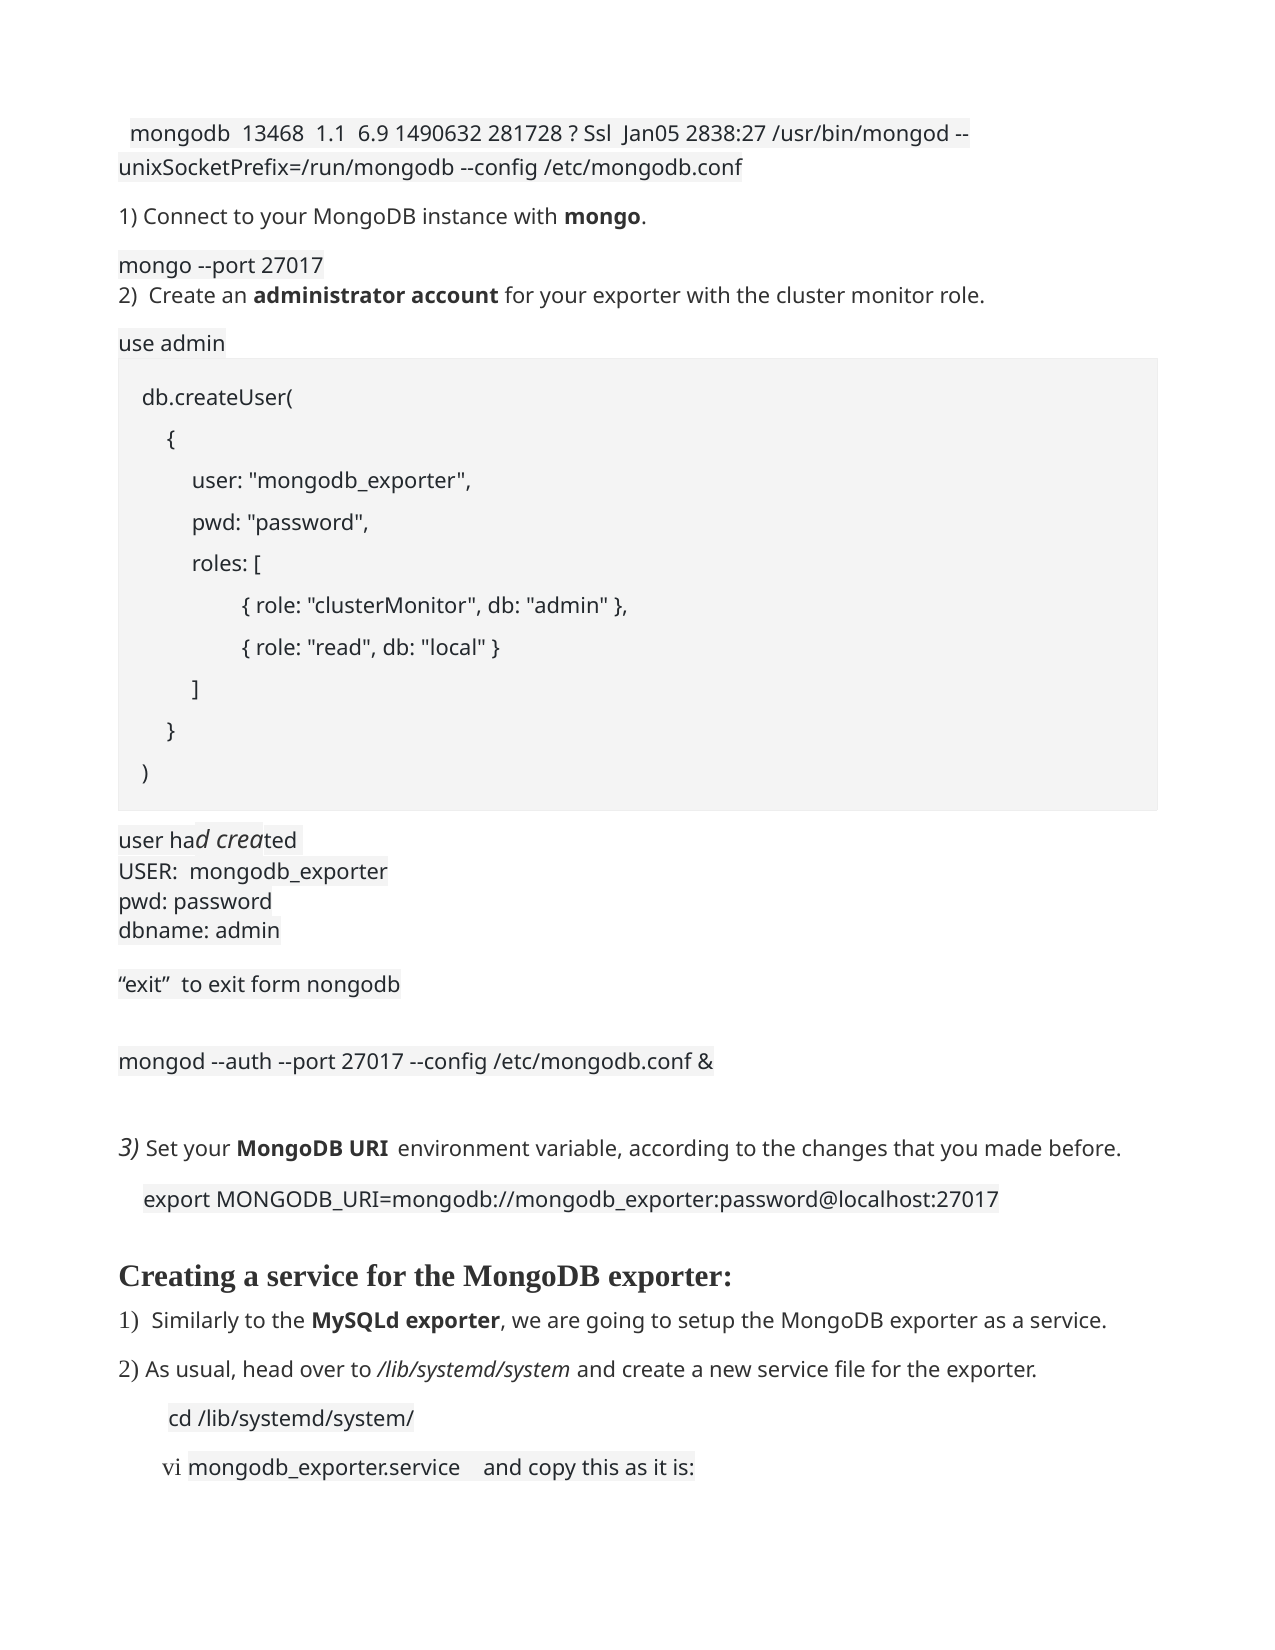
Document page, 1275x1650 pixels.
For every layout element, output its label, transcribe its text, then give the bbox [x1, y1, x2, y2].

subtitle Creating a service for the MongoDB exporter: [118, 1257, 1157, 1293]
text pwd: "password", [119, 483, 1157, 525]
text mongodb 13468 1.1 6.9 1490632 281728 ? Ssl Jan05 2838:27 /usr/bin/mongod --unixSocketPrefix=/run/mongodb --config /etc/mongodb.conf [118, 118, 1157, 182]
text 1) Connect to your MongoDB instance with mongo. [118, 201, 1157, 231]
text use admin [118, 328, 1157, 358]
text 2) As usual, head over to /lib/systemd/system and create a new service file for the exporter. [118, 1354, 1157, 1384]
text export MONGODB_URI=mongodb://mongodb_exporter:password@localhost:27017 [118, 1184, 1157, 1213]
text { [119, 400, 1157, 441]
text } [119, 691, 1157, 733]
text 1) Similarly to the MySQLd exporter, we are going to setup the MongoDB exporter as a service. [118, 1305, 1157, 1335]
text ] [119, 650, 1157, 691]
text db.createUser( [119, 359, 1157, 400]
text { role: "clusterMonitor", db: "admin" }, [119, 566, 1157, 608]
text roles: [ [119, 525, 1157, 566]
text 2) Create an administrator account for your exporter with the cluster monitor role. [118, 279, 1157, 309]
text vi mongodb_exporter.service and copy this as it is: [118, 1451, 1157, 1481]
text dbname: admin [118, 916, 1157, 945]
text USER: mongodb_exporter [118, 856, 1157, 886]
text ) [119, 733, 1157, 810]
text user had created [118, 822, 1157, 856]
text cd /lib/systemd/system/ [118, 1403, 1157, 1432]
text { role: "read", db: "local" } [119, 608, 1157, 650]
text 3) Set your MongoDB URI environment variable, according to the changes that you made before. [118, 1130, 1157, 1164]
text “exit” to exit form nongodb [118, 969, 1157, 999]
text user: "mongodb_exporter", [119, 441, 1157, 483]
text mongo --port 27017 [118, 250, 1157, 279]
text mongod --auth --port 27017 --config /etc/mongodb.conf & [118, 1046, 1157, 1076]
text pwd: password [118, 886, 1157, 916]
